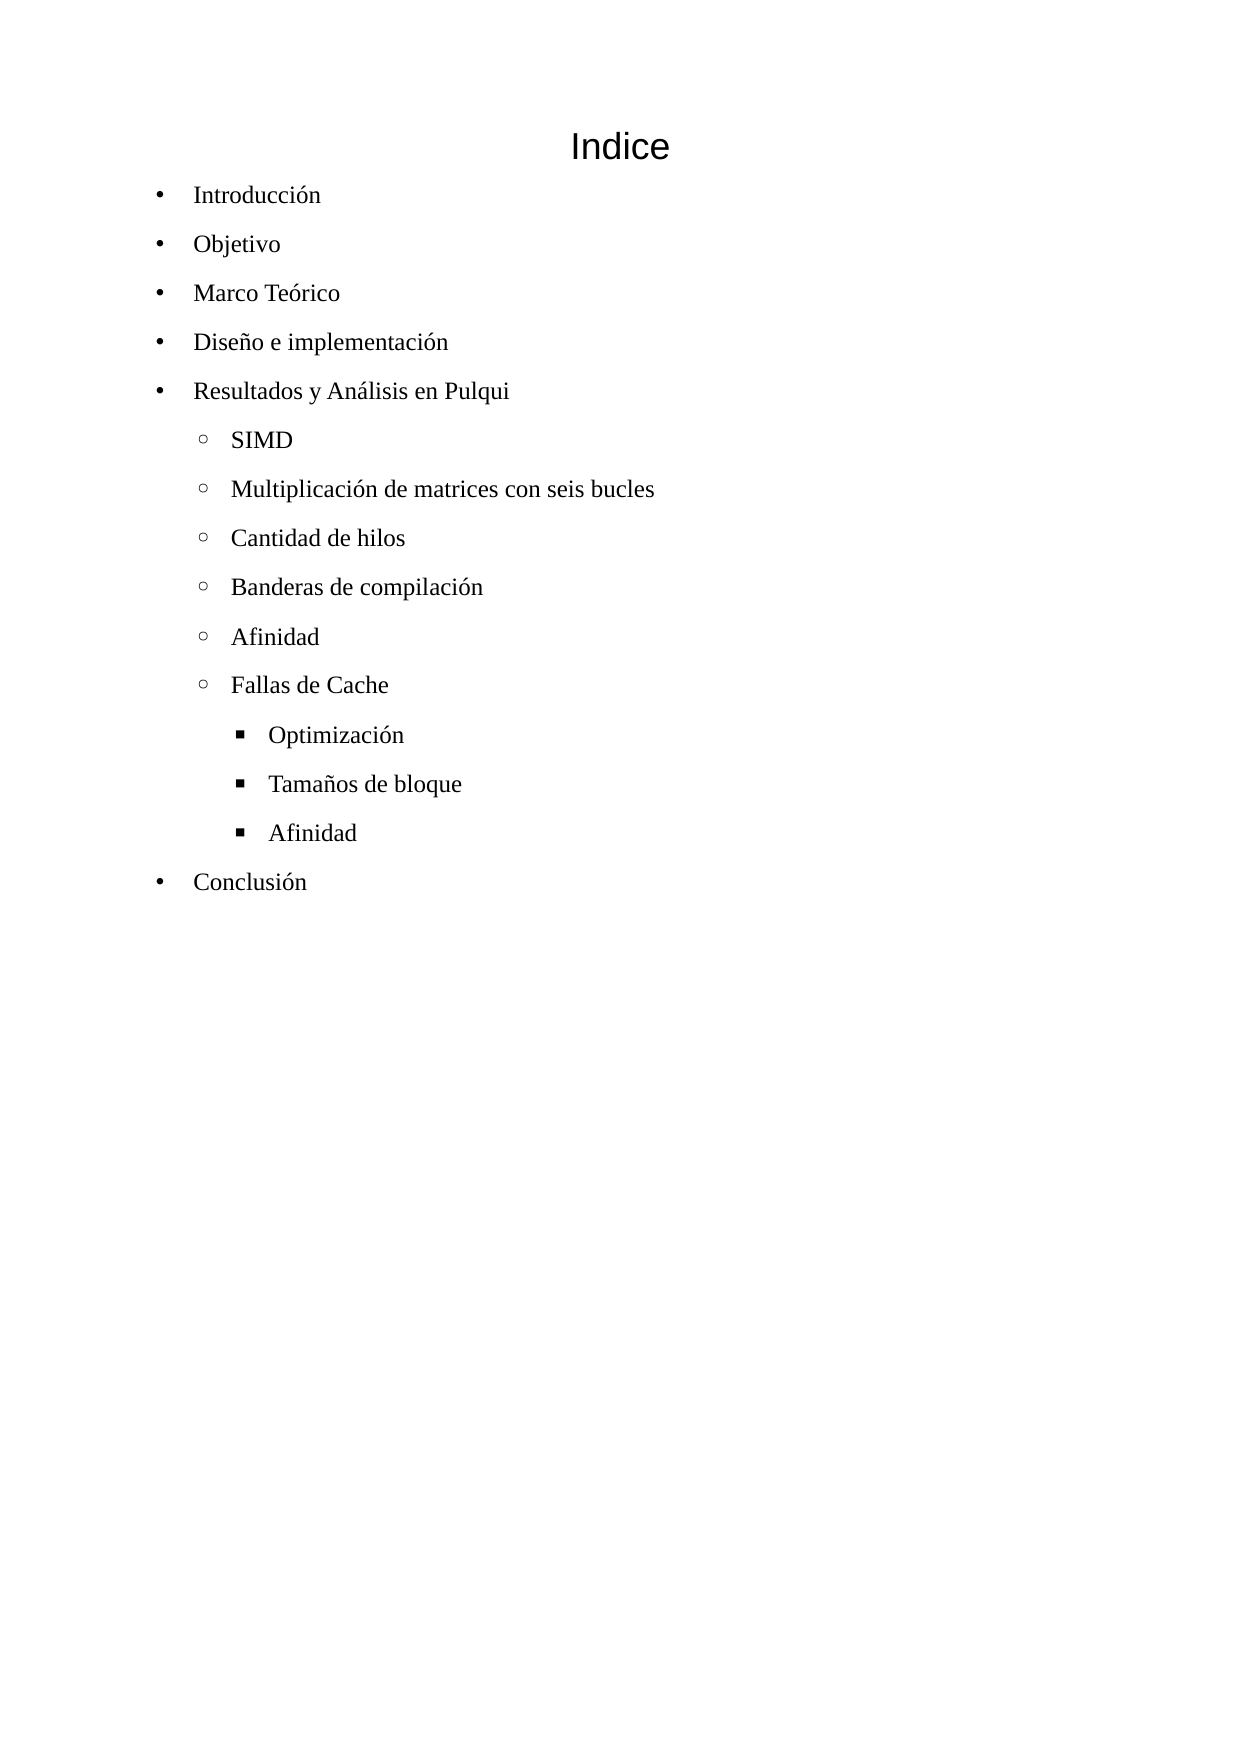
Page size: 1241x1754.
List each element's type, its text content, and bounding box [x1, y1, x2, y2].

list Fallas de Cache [193, 671, 1122, 699]
list Afinidad [231, 818, 1122, 847]
list Multiplicación de matrices con seis bucles [193, 474, 1122, 503]
list Resultados y Análisis en Pulqui [156, 376, 1122, 405]
list SIMD [193, 425, 1122, 454]
list Objetivo [156, 229, 1122, 258]
list Banderas de compilación [193, 572, 1122, 601]
list Optimización [231, 720, 1122, 748]
list Cantidad de hilos [193, 523, 1122, 552]
list Afinidad [193, 622, 1122, 650]
list Tamaños de bloque [231, 769, 1122, 797]
list Conclusión [156, 867, 1122, 896]
list Marco Teórico [156, 278, 1122, 307]
list Diseño e implementación [156, 327, 1122, 356]
list Introducción [156, 180, 1122, 209]
subtitle Indice [118, 124, 1122, 167]
